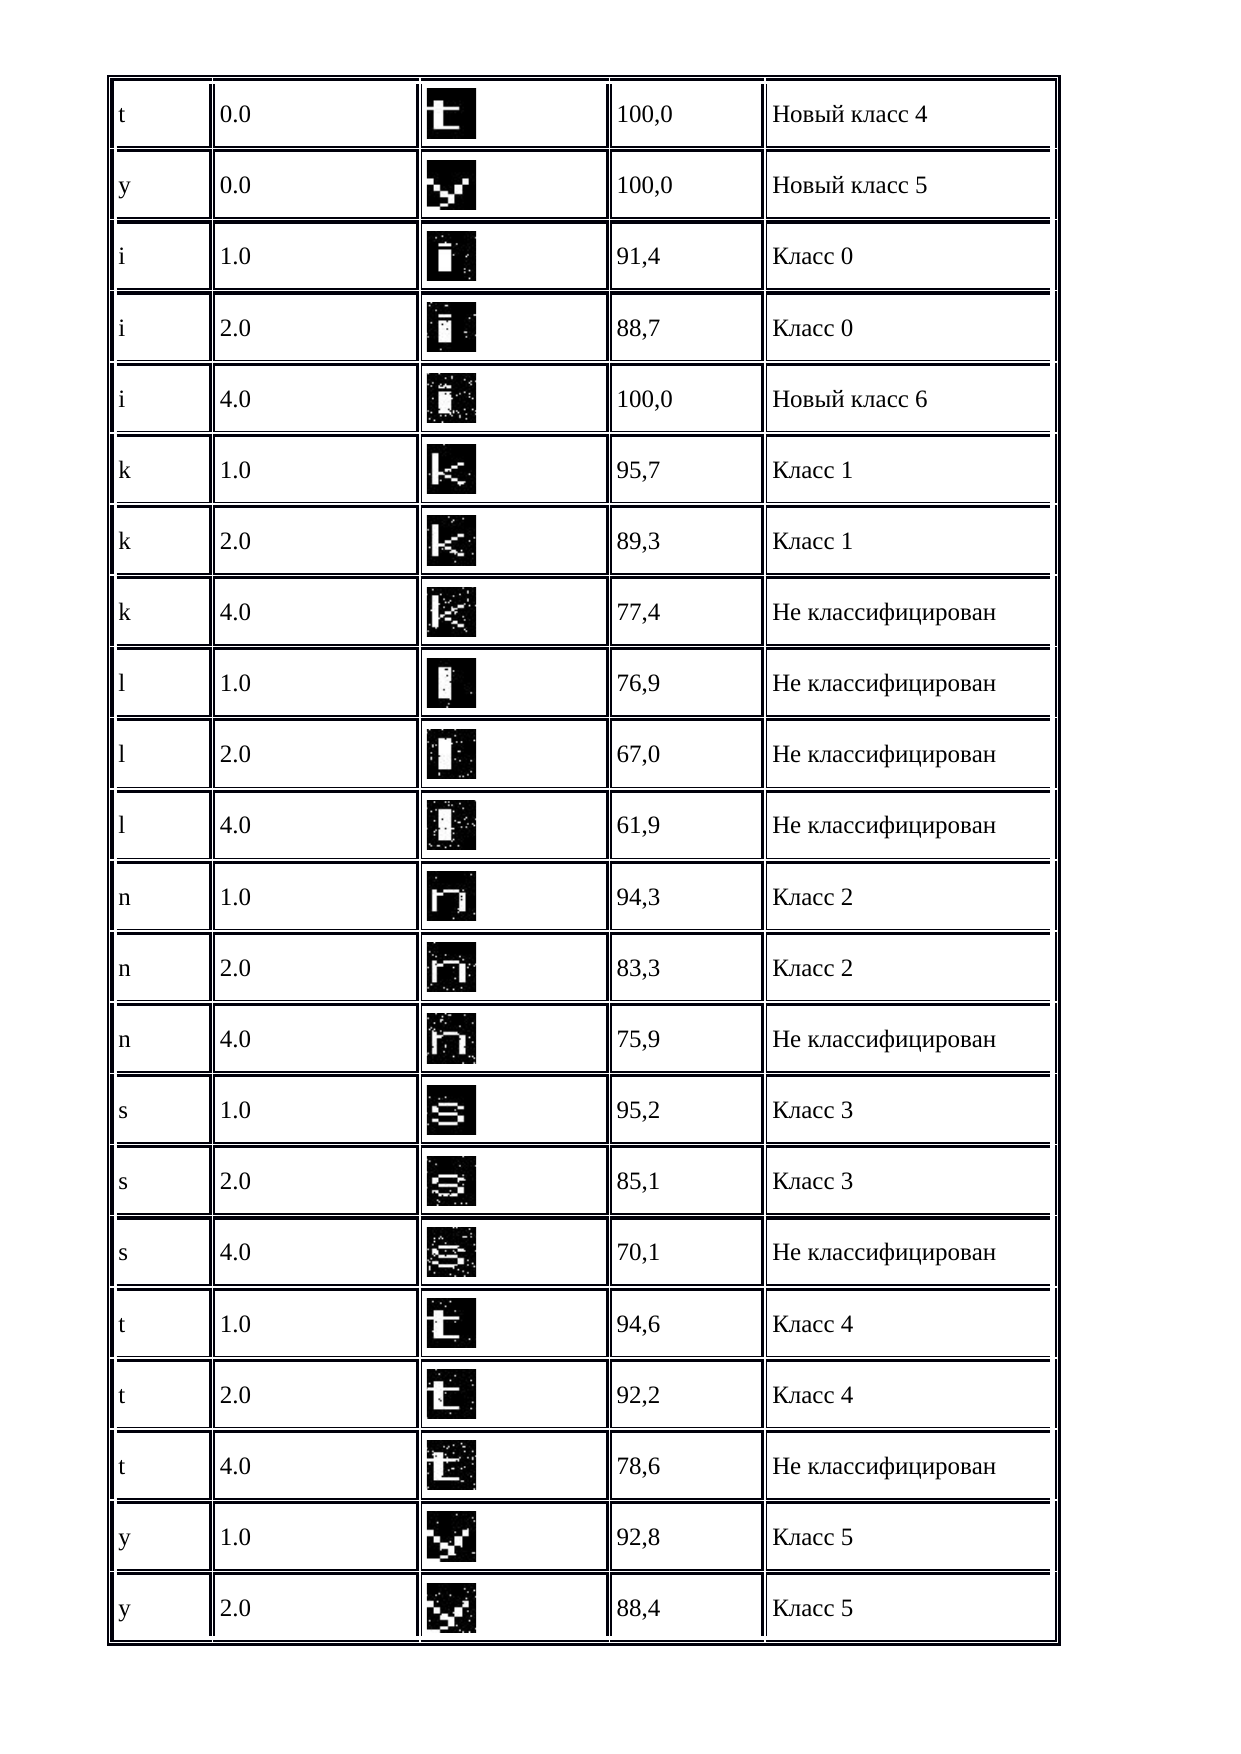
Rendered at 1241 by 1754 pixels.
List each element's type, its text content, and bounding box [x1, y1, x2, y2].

table_cell 2.0 [215, 1362, 416, 1427]
table_cell t [110, 1356, 212, 1427]
table_cell 1.0 [215, 224, 416, 288]
picture [426, 302, 477, 352]
table_cell l [110, 786, 212, 857]
table_cell t [110, 1284, 212, 1356]
picture [426, 587, 477, 637]
table_cell Не классифицирован [764, 644, 1058, 715]
table_cell Класс 1 [764, 502, 1058, 573]
table_cell Не классифицирован [764, 715, 1058, 786]
table_cell 77,4 [612, 579, 761, 644]
table_cell 2.0 [215, 935, 416, 1000]
table_cell y [110, 1498, 212, 1569]
picture [426, 444, 477, 494]
table_cell [422, 366, 606, 431]
table_cell [422, 1220, 606, 1284]
table_cell [422, 650, 606, 715]
table_cell 0.0 [212, 77, 419, 146]
table_cell y [110, 1569, 212, 1640]
table_cell [422, 864, 606, 929]
table_cell i [110, 217, 212, 288]
table_cell [422, 152, 606, 217]
table_cell Новый класс 5 [764, 146, 1058, 217]
table_cell Класс 5 [764, 1498, 1058, 1569]
table_cell t [110, 1427, 212, 1498]
table_cell 76,9 [612, 650, 761, 715]
picture [426, 1227, 477, 1277]
picture [426, 1369, 477, 1419]
picture [426, 1298, 477, 1348]
picture [426, 658, 477, 708]
table_cell 1.0 [215, 437, 416, 502]
table_cell 4.0 [215, 793, 416, 857]
table_cell [422, 935, 606, 1000]
table_cell Класс 3 [764, 1071, 1058, 1142]
table_cell [419, 1569, 609, 1640]
table_cell n [110, 929, 212, 1000]
table_cell 1.0 [215, 1291, 416, 1356]
table_cell [422, 793, 606, 857]
table_cell 4.0 [215, 1220, 416, 1284]
picture [426, 373, 477, 423]
picture [426, 231, 477, 281]
table_cell 94,3 [612, 864, 761, 929]
table_cell 4.0 [215, 1006, 416, 1071]
table_cell 2.0 [215, 295, 416, 359]
picture [426, 1013, 477, 1064]
table_cell 100,0 [612, 366, 761, 431]
table_cell 2.0 [215, 1148, 416, 1213]
table_cell Класс 0 [764, 288, 1058, 359]
table_cell Класс 1 [764, 431, 1058, 502]
table_cell [422, 1006, 606, 1071]
table_cell [422, 437, 606, 502]
table_cell 94,6 [612, 1291, 761, 1356]
table_cell 100,0 [612, 152, 761, 217]
table_cell 85,1 [612, 1148, 761, 1213]
table_cell [422, 579, 606, 644]
table_cell [422, 508, 606, 573]
table_cell Не классифицирован [764, 1213, 1058, 1284]
table_cell s [110, 1071, 212, 1142]
table_cell 0.0 [215, 152, 416, 217]
picture [426, 1085, 477, 1135]
table_cell 2.0 [215, 721, 416, 786]
picture [426, 871, 477, 921]
picture [426, 515, 477, 566]
table_cell [422, 1148, 606, 1213]
picture [426, 1440, 477, 1490]
table_cell l [110, 715, 212, 786]
table_cell 95,2 [612, 1077, 761, 1142]
table_cell 95,7 [612, 437, 761, 502]
table_cell Класс 3 [764, 1142, 1058, 1213]
table_cell k [110, 502, 212, 573]
table_cell Класс 5 [764, 1569, 1058, 1640]
table_cell 1.0 [215, 1504, 416, 1569]
table_cell s [110, 1142, 212, 1213]
picture [426, 1583, 477, 1633]
table_cell s [110, 1213, 212, 1284]
table_cell Класс 4 [764, 1284, 1058, 1356]
table_cell [422, 1291, 606, 1356]
table_cell y [110, 146, 212, 217]
table_cell 67,0 [612, 721, 761, 786]
table_cell [419, 77, 609, 146]
picture [426, 88, 477, 139]
table_cell 61,9 [612, 793, 761, 857]
table_cell [422, 1362, 606, 1427]
table_cell Не классифицирован [764, 1000, 1058, 1071]
table_cell k [110, 573, 212, 644]
picture [426, 942, 477, 992]
picture [426, 1511, 477, 1562]
table_cell Класс 2 [764, 858, 1058, 929]
table_cell 75,9 [612, 1006, 761, 1071]
table_cell n [110, 1000, 212, 1071]
table_cell 92,2 [612, 1362, 761, 1427]
table_cell t [114, 81, 212, 146]
table_cell 88,7 [612, 295, 761, 359]
table_cell Класс 2 [764, 929, 1058, 1000]
table_cell Не классифицирован [764, 786, 1058, 857]
table_cell i [110, 360, 212, 431]
table_cell 1.0 [215, 1077, 416, 1142]
table_cell Не классифицирован [764, 573, 1058, 644]
table_cell Новый класс 6 [764, 360, 1058, 431]
table_cell Класс 0 [764, 217, 1058, 288]
picture [426, 729, 477, 779]
table_cell [422, 1077, 606, 1142]
picture [426, 1156, 477, 1206]
table_cell [422, 295, 606, 359]
table_cell 92,8 [612, 1504, 761, 1569]
table_cell [422, 1504, 606, 1569]
table_cell 2.0 [212, 1569, 419, 1640]
table_cell k [110, 431, 212, 502]
table_cell Новый класс 4 [764, 77, 1058, 146]
picture [426, 800, 477, 850]
table_cell n [110, 858, 212, 929]
table_cell 2.0 [215, 508, 416, 573]
table_cell 89,3 [612, 508, 761, 573]
table_cell 91,4 [612, 224, 761, 288]
table_cell 4.0 [215, 366, 416, 431]
table_cell Класс 4 [764, 1356, 1058, 1427]
table_cell 100,0 [609, 77, 764, 146]
table_cell [422, 721, 606, 786]
table_cell 78,6 [612, 1433, 761, 1498]
picture [426, 160, 477, 210]
table_cell [422, 1433, 606, 1498]
table_cell l [110, 644, 212, 715]
table_cell 4.0 [215, 579, 416, 644]
table_cell Не классифицирован [764, 1427, 1058, 1498]
table_cell 1.0 [215, 650, 416, 715]
table_cell [422, 224, 606, 288]
table_cell 4.0 [215, 1433, 416, 1498]
table_cell 70,1 [612, 1220, 761, 1284]
table_cell 88,4 [609, 1569, 764, 1640]
table_cell i [110, 288, 212, 359]
table_cell 83,3 [612, 935, 761, 1000]
table_cell 1.0 [215, 864, 416, 929]
